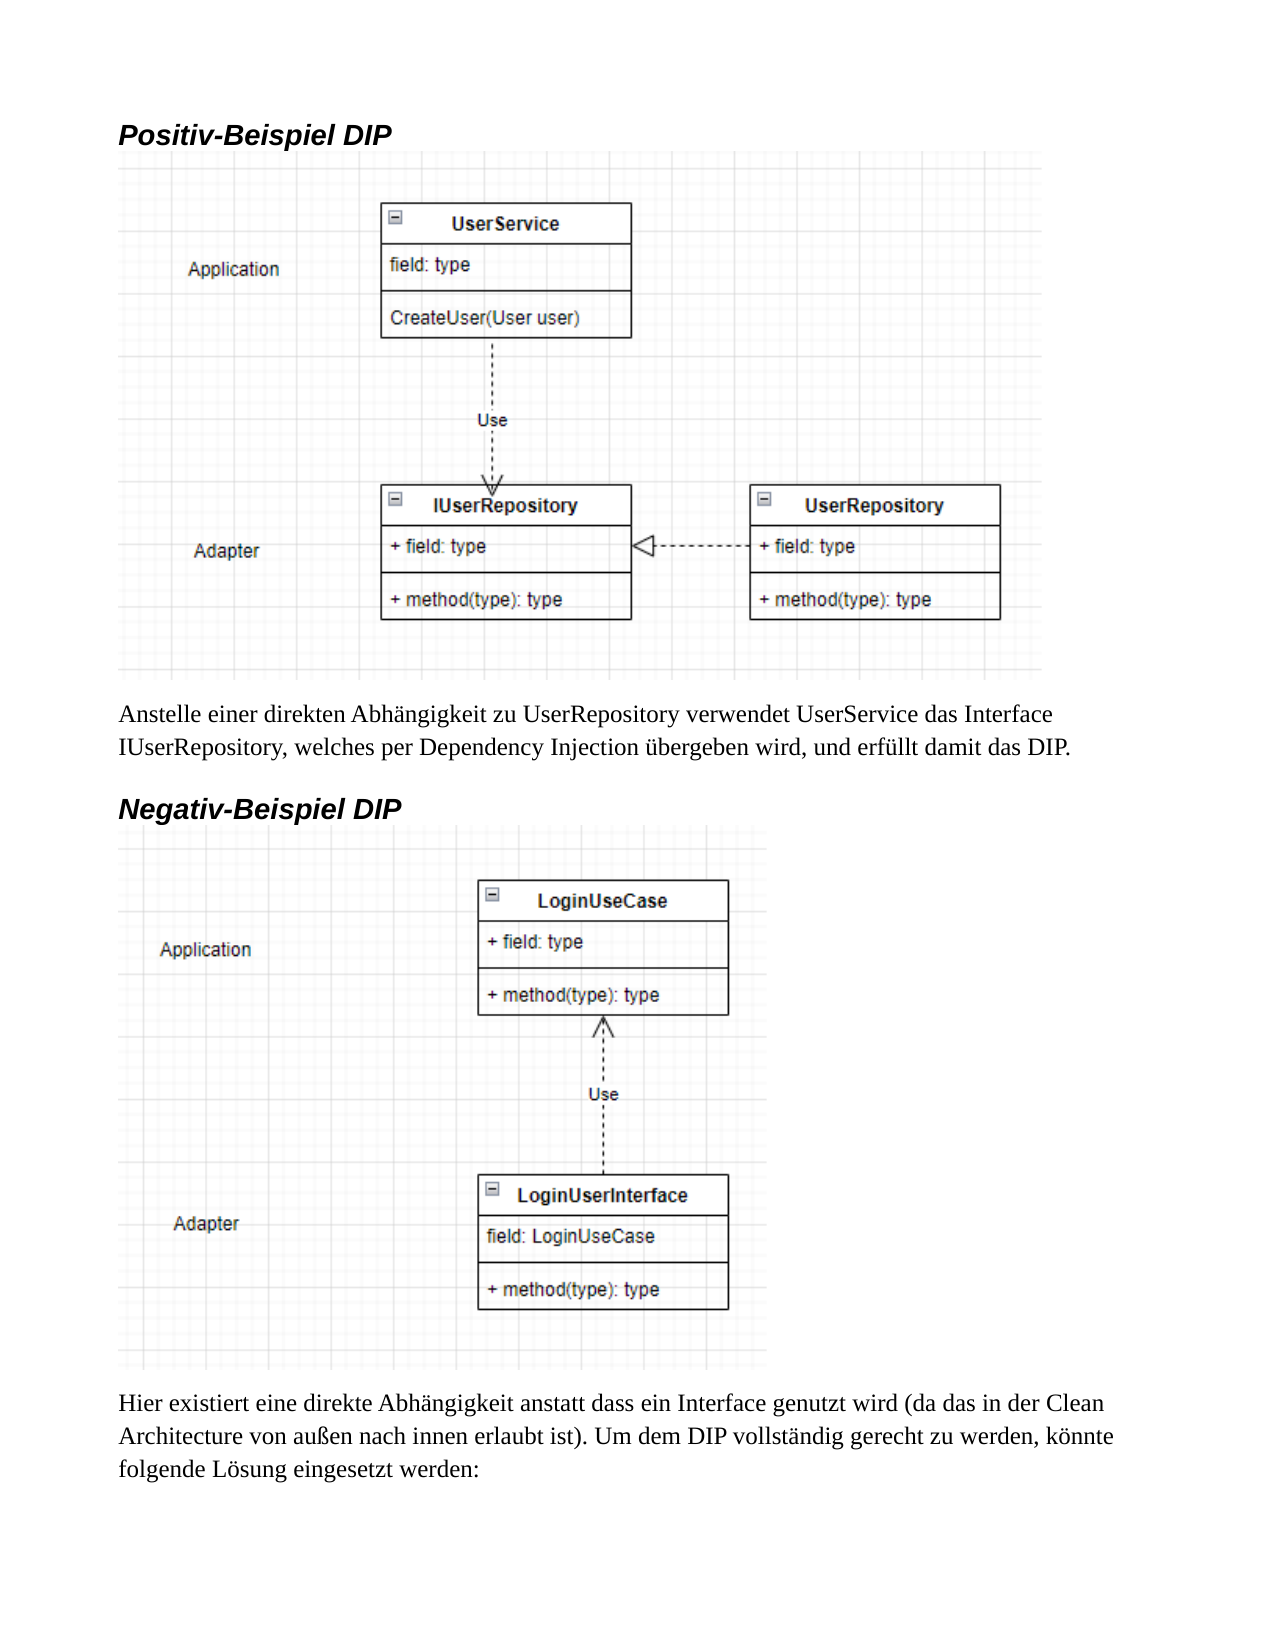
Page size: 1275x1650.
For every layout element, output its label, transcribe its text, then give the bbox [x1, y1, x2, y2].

subtitle Positiv-Beispiel DIP [118, 118, 1157, 152]
subtitle Negativ-Beispiel DIP [118, 792, 1157, 825]
text Hier existiert eine direkte Abhängigkeit anstatt dass ein Interface genutzt wird (da das in der Clean Architecture von außen nach innen erlaubt ist). Um dem DIP vollständig gerecht zu werden, könnte folgende Lösung eingesetzt werden: [118, 1388, 1157, 1483]
text Anstelle einer direkten Abhängigkeit zu UserRepository verwendet UserService das Interface IUserRepository, welches per Dependency Injection übergeben wird, und erfüllt damit das DIP. [118, 699, 1157, 761]
